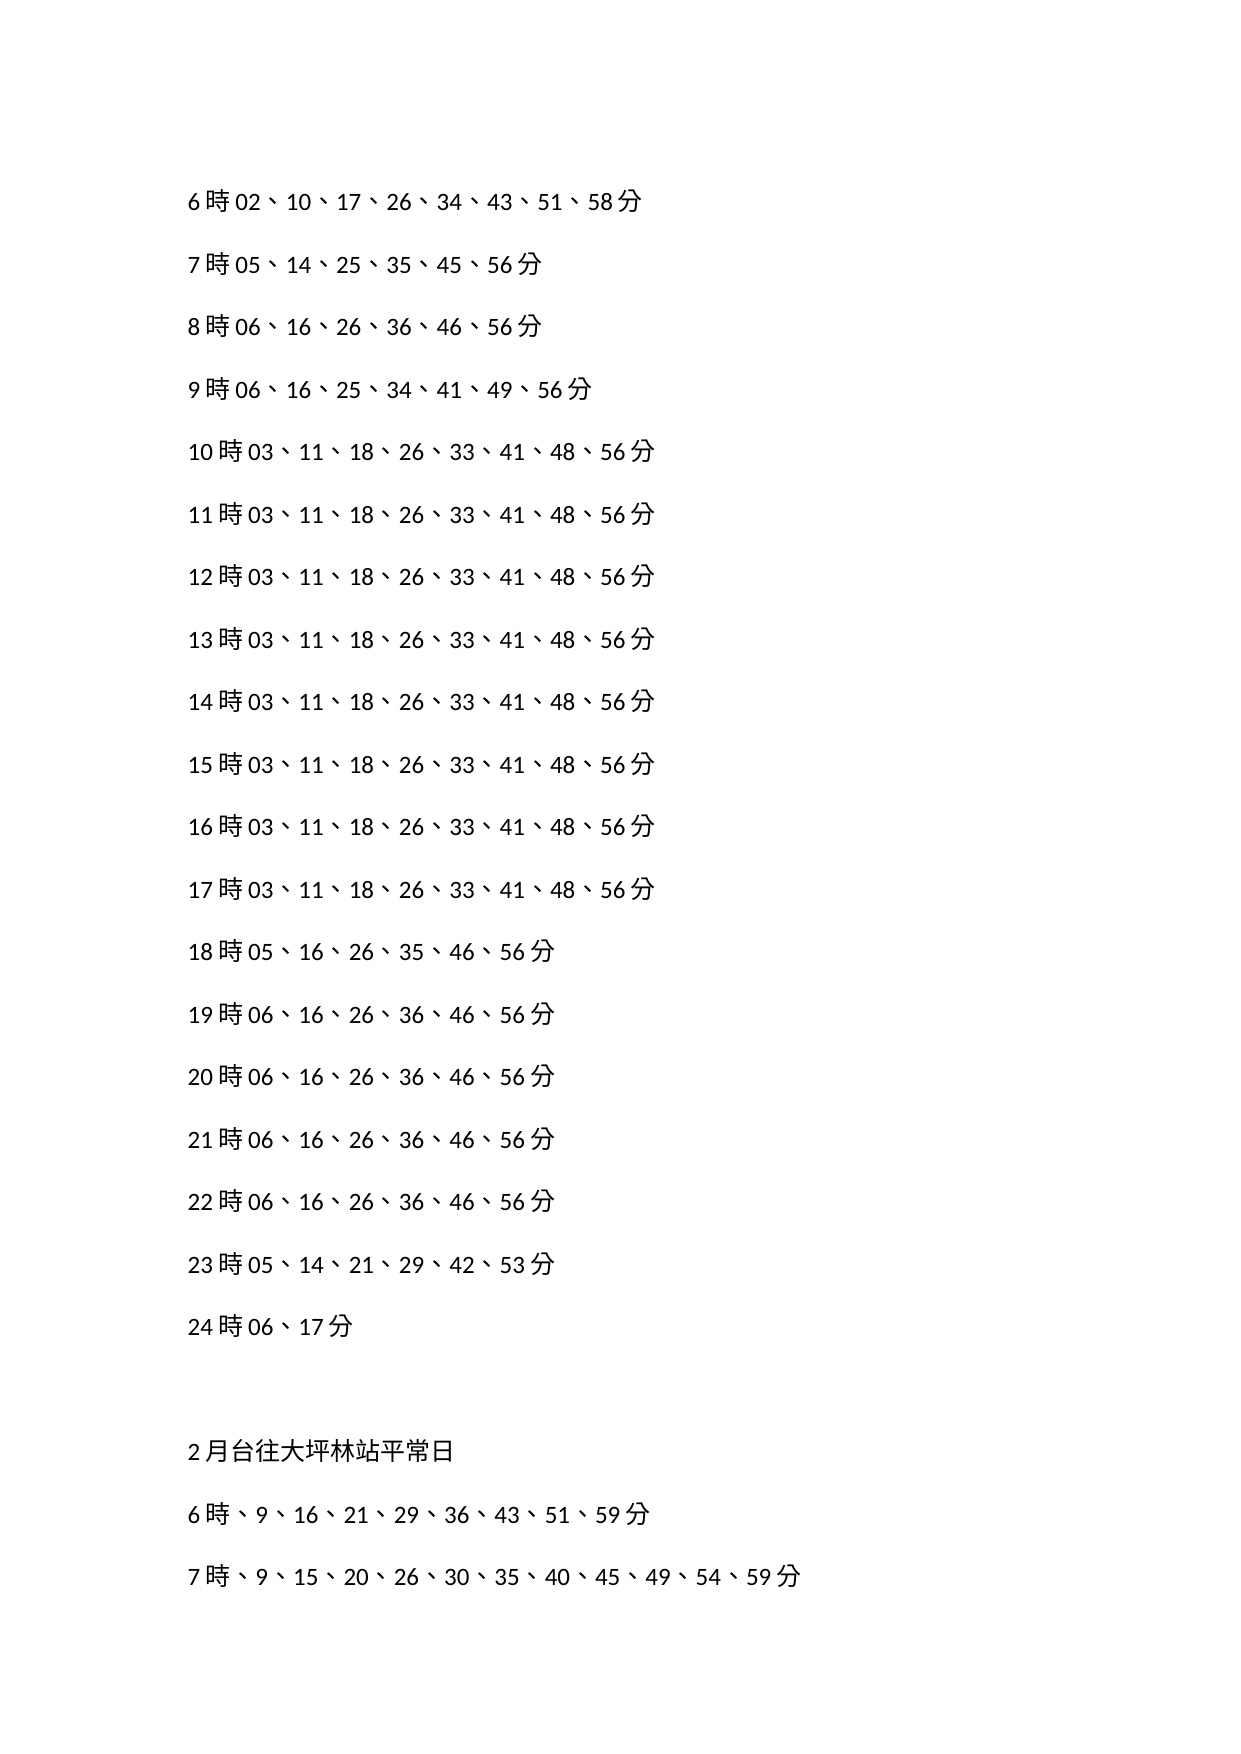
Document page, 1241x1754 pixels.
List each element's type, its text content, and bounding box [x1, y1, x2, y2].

text 11時03、11、18、26、33、41、48、56分 [187, 471, 1053, 533]
text 18時05、16、26、35、46、56分 [187, 908, 1053, 971]
text 24時06、17分 [187, 1283, 1053, 1346]
text 12時03、11、18、26、33、41、48、56分 [187, 533, 1053, 596]
text 21時06、16、26、36、46、56分 [187, 1096, 1053, 1158]
text 6時02、10、17、26、34、43、51、58分 [187, 158, 1053, 221]
text 13時03、11、18、26、33、41、48、56分 [187, 596, 1053, 658]
text 2月台往大坪林站平常日 [187, 1408, 1053, 1471]
text 6時、9、16、21、29、36、43、51、59分 [187, 1471, 1053, 1533]
text 15時03、11、18、26、33、41、48、56分 [187, 721, 1053, 783]
text 20時06、16、26、36、46、56分 [187, 1033, 1053, 1096]
text 7時、9、15、20、26、30、35、40、45、49、54、59分 [187, 1533, 1053, 1596]
text 9時06、16、25、34、41、49、56分 [187, 346, 1053, 408]
text 19時06、16、26、36、46、56分 [187, 971, 1053, 1033]
text 23時05、14、21、29、42、53分 [187, 1221, 1053, 1283]
text 14時03、11、18、26、33、41、48、56分 [187, 658, 1053, 721]
text 8時06、16、26、36、46、56分 [187, 283, 1053, 346]
text 17時03、11、18、26、33、41、48、56分 [187, 846, 1053, 908]
text 10時03、11、18、26、33、41、48、56分 [187, 408, 1053, 471]
text 7時05、14、25、35、45、56分 [187, 221, 1053, 283]
text 16時03、11、18、26、33、41、48、56分 [187, 783, 1053, 846]
text 22時06、16、26、36、46、56分 [187, 1158, 1053, 1221]
